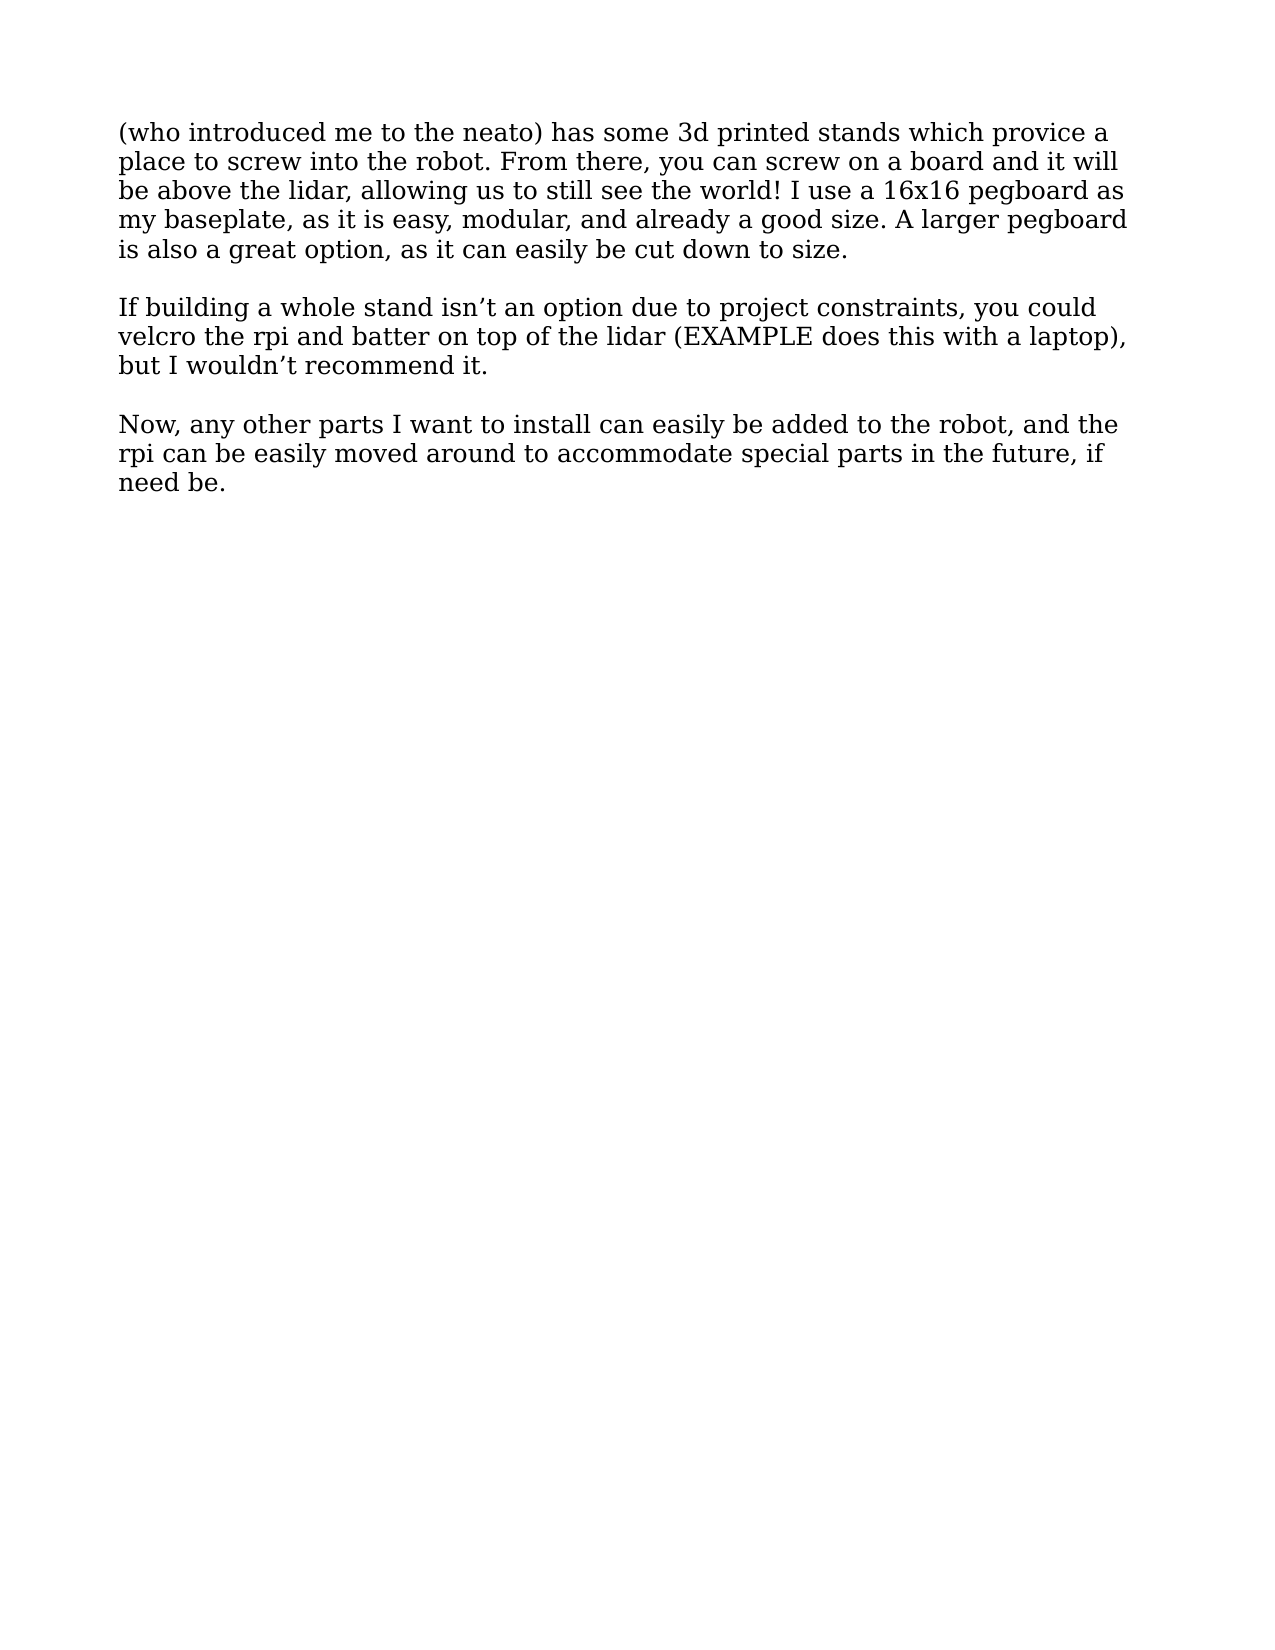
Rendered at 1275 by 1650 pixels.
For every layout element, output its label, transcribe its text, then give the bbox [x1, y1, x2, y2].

text Now, any other parts I want to install can easily be added to the robot, and the rpi can be easily moved around to accommodate special parts in the future, if need be. [118, 410, 1157, 497]
text (who introduced me to the neato) has some 3d printed stands which provice a place to screw into the robot. From there, you can screw on a board and it will be above the lidar, allowing us to still see the world! I use a 16x16 pegboard as my baseplate, as it is easy, modular, and already a good size. A larger pegboard is also a great option, as it can easily be cut down to size. [118, 118, 1157, 264]
text If building a whole stand isn’t an option due to project constraints, you could velcro the rpi and batter on top of the lidar (EXAMPLE does this with a laptop), but I wouldn’t recommend it. [118, 293, 1157, 381]
